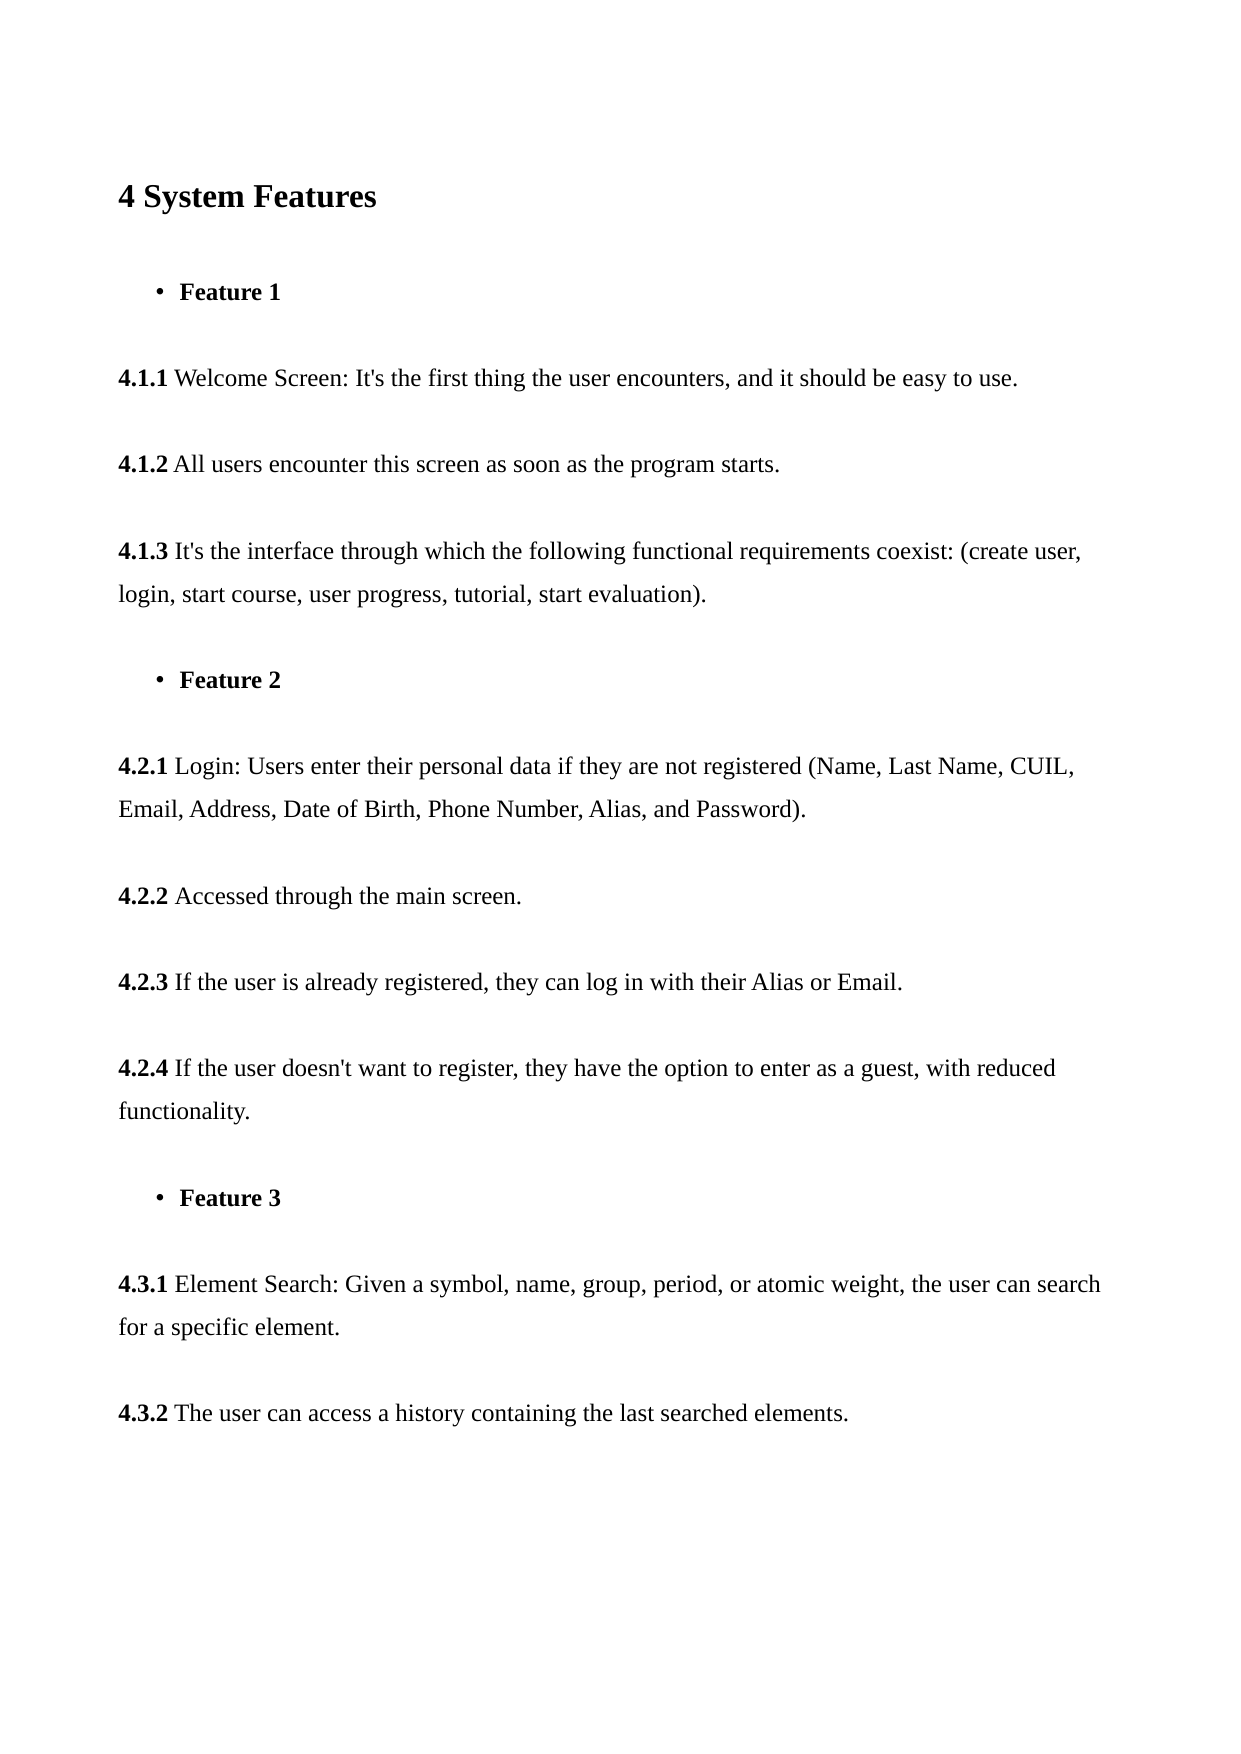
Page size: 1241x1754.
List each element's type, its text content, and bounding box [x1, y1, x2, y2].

text 4.1.2 All users encounter this screen as soon as the program starts. [118, 449, 1122, 478]
list Feature 3 [156, 1183, 1122, 1211]
text 4.3.2 The user can access a history containing the last searched elements. [118, 1398, 1122, 1427]
list Feature 2 [156, 665, 1122, 694]
text 4 System Features [118, 176, 1122, 215]
text 4.3.1 Element Search: Given a symbol, name, group, period, or atomic weight, the user can search for a specific element. [118, 1269, 1122, 1341]
text 4.1.3 It's the interface through which the following functional requirements coexist: (create user, login, start course, user progress, tutorial, start evaluation). [118, 536, 1122, 608]
text 4.2.3 If the user is already registered, they can log in with their Alias or Email. [118, 967, 1122, 996]
text 4.2.4 If the user doesn't want to register, they have the option to enter as a guest, with reduced functionality. [118, 1053, 1122, 1125]
list Feature 1 [156, 277, 1122, 306]
text 4.1.1 Welcome Screen: It's the first thing the user encounters, and it should be easy to use. [118, 363, 1122, 392]
text 4.2.2 Accessed through the main screen. [118, 881, 1122, 909]
text 4.2.1 Login: Users enter their personal data if they are not registered (Name, Last Name, CUIL, Email, Address, Date of Birth, Phone Number, Alias, and Password). [118, 751, 1122, 823]
